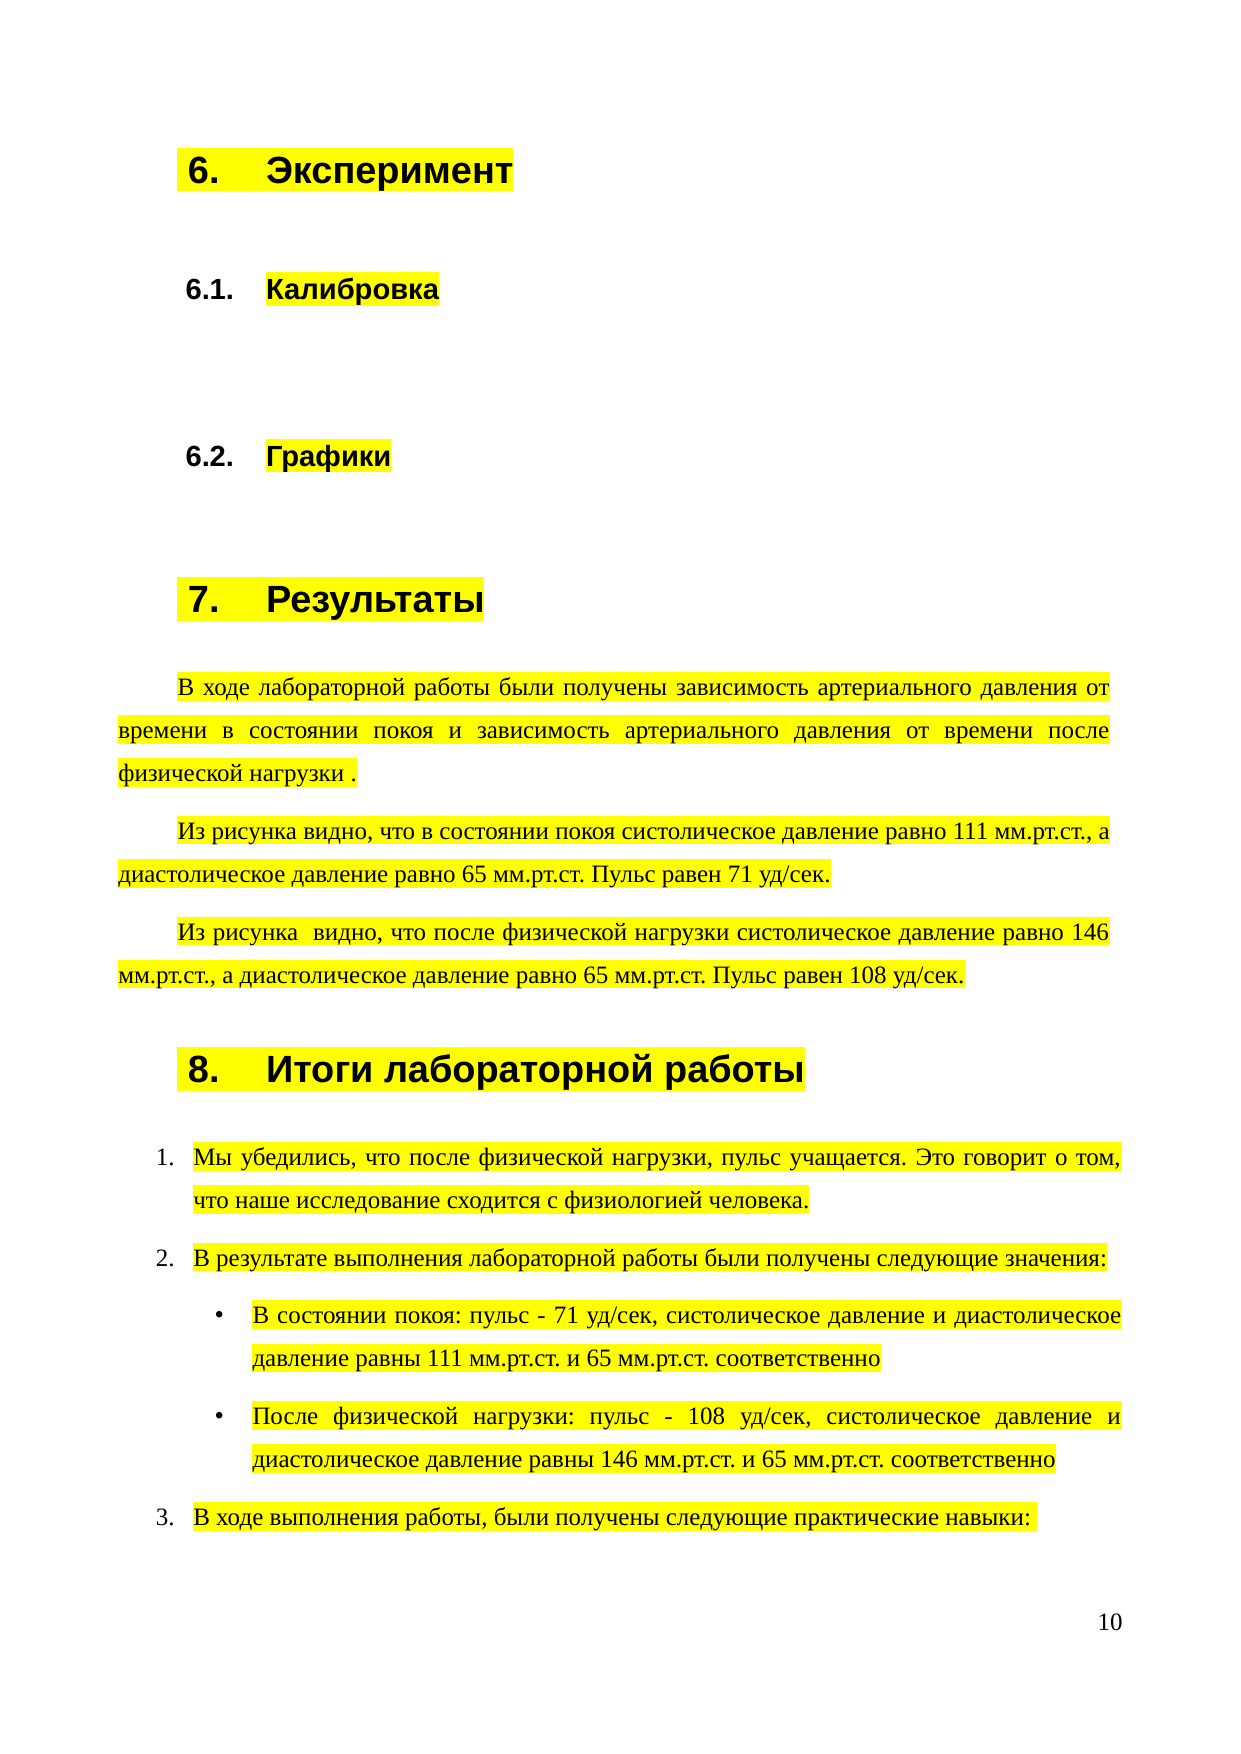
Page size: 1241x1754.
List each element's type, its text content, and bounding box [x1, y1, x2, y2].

list Мы убедились, что после физической нагрузки, пульс учащается. Это говорит о том, что наше исследование сходится с физиологией человека. [156, 1142, 1122, 1214]
list В результате выполнения лабораторной работы были получены следующие значения: [156, 1243, 1122, 1271]
subtitle Калибровка [118, 272, 1122, 306]
text Из рисунка видно, что после физической нагрузки систолическое давление равно 146 мм.рт.ст., а диастолическое давление равно 65 мм.рт.ст. Пульс равен 108 уд/сек. [118, 917, 1110, 988]
text В ходе лабораторной работы были получены зависимость артериального давления от времени в состоянии покоя и зависимость артериального давления от времени после физической нагрузки . [118, 672, 1110, 787]
subtitle Результаты [118, 577, 1122, 621]
subtitle Графики [118, 439, 1122, 472]
subtitle Эксперимент [118, 148, 1122, 191]
list В ходе выполнения работы, были получены следующие практические навыки: [156, 1502, 1122, 1531]
list После физической нагрузки: пульс - 108 уд/сек, систолическое давление и диастолическое давление равны 146 мм.рт.ст. и 65 мм.рт.ст. соответственно [215, 1401, 1122, 1473]
list В состоянии покоя: пульс - 71 уд/сек, систолическое давление и диастолическое давление равны 111 мм.рт.ст. и 65 мм.рт.ст. соответственно [215, 1300, 1122, 1372]
subtitle Итоги лабораторной работы [118, 1047, 1122, 1091]
text Из рисунка видно, что в состоянии покоя систолическое давление равно 111 мм.рт.ст., а диастолическое давление равно 65 мм.рт.ст. Пульс равен 71 уд/сек. [118, 816, 1110, 888]
